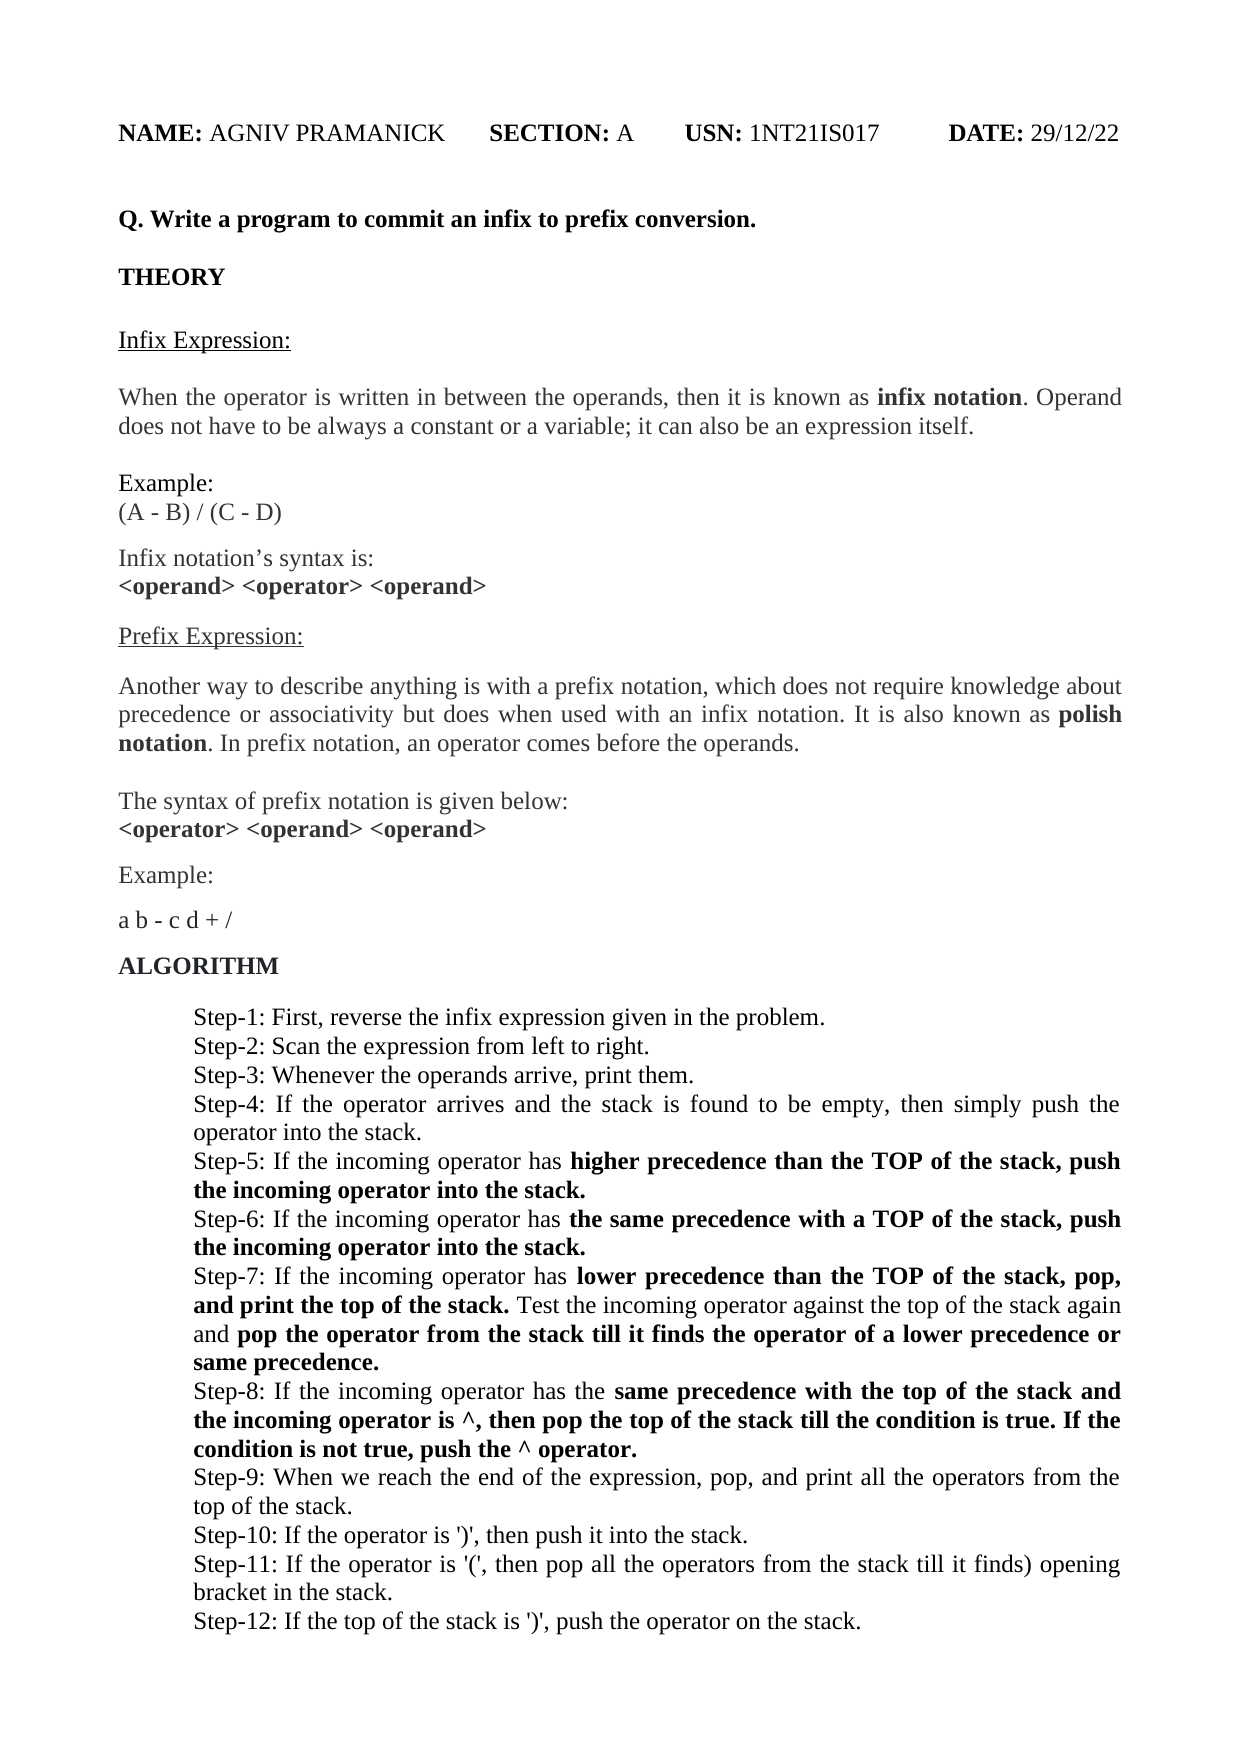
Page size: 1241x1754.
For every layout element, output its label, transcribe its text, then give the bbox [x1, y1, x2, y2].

text Prefix Expression: [118, 621, 1122, 650]
text Step-3: Whenever the operands arrive, print them. [193, 1060, 1122, 1089]
text Step-11: If the operator is '(', then pop all the operators from the stack till it finds) opening bracket in the stack. [193, 1549, 1122, 1606]
text Step-6: If the incoming operator has the same precedence with a TOP of the stack, push the incoming operator into the stack. [193, 1204, 1122, 1261]
text Step-2: Scan the expression from left to right. [193, 1031, 1122, 1060]
text Example: [118, 860, 1122, 889]
text ALGORITHM [118, 951, 1122, 979]
text Step-1: First, reverse the infix expression given in the problem. [193, 1002, 1122, 1031]
text Step-4: If the operator arrives and the stack is found to be empty, then simply push the operator into the stack. [193, 1089, 1122, 1146]
text Example: [118, 468, 1122, 497]
text Q. Write a program to commit an infix to prefix conversion. [118, 204, 1122, 233]
text <operand> <operator> <operand> [118, 571, 1122, 600]
text When the operator is written in between the operands, then it is known as infix notation. Operand does not have to be always a constant or a variable; it can also be an expression itself. [118, 382, 1122, 440]
text THEORY [118, 262, 1122, 291]
text The syntax of prefix notation is given below: [118, 786, 1122, 814]
text Step-8: If the incoming operator has the same precedence with the top of the stack and the incoming operator is ^, then pop the top of the stack till the condition is true. If the condition is not true, push the ^ operator. [193, 1376, 1122, 1462]
text NAME: AGNIV PRAMANICK SECTION: A USN: 1NT21IS017 DATE: 29/12/22 [118, 118, 1122, 147]
text Step-5: If the incoming operator has higher precedence than the TOP of the stack, push the incoming operator into the stack. [193, 1146, 1122, 1204]
text Step-7: If the incoming operator has lower precedence than the TOP of the stack, pop, and print the top of the stack. Test the incoming operator against the top of the stack again and pop the operator from the stack till it finds the operator of a lower precedence or same precedence. [193, 1261, 1122, 1376]
text Infix notation’s syntax is: [118, 543, 1122, 571]
text Another way to describe anything is with a prefix notation, which does not require knowledge about precedence or associativity but does when used with an infix notation. It is also known as polish notation. In prefix notation, an operator comes before the operands. [118, 671, 1122, 757]
text Infix Expression: [118, 325, 1122, 353]
text <operator> <operand> <operand> [118, 814, 1122, 843]
text Step-10: If the operator is ')', then push it into the stack. [193, 1520, 1122, 1549]
text (A - B) / (C - D) [118, 497, 1122, 526]
text Step-12: If the top of the stack is ')', push the operator on the stack. [193, 1606, 1122, 1635]
text Step-9: When we reach the end of the expression, pop, and print all the operators from the top of the stack. [193, 1462, 1122, 1520]
text a b - c d + / [118, 905, 1122, 934]
